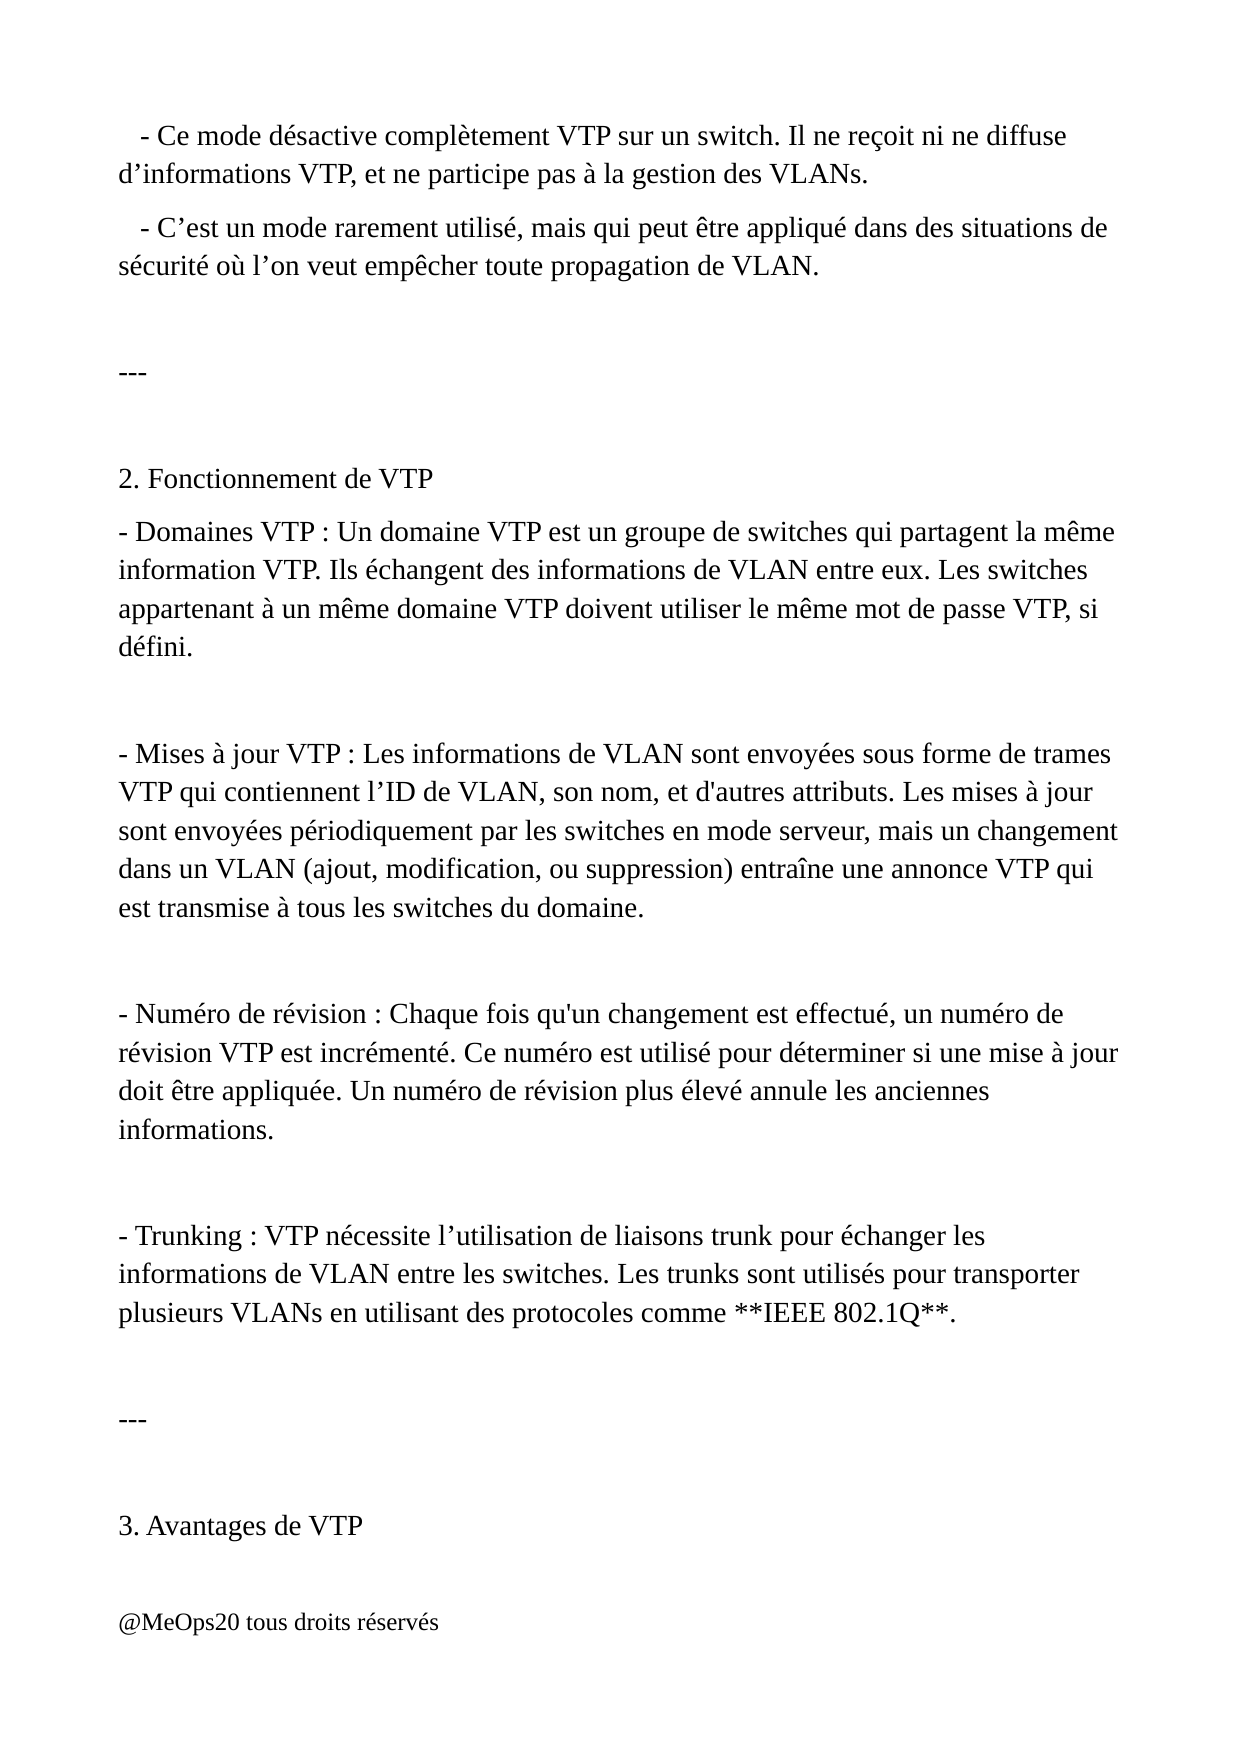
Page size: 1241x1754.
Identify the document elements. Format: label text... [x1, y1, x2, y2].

text - Domaines VTP : Un domaine VTP est un groupe de switches qui partagent la même information VTP. Ils échangent des informations de VLAN entre eux. Les switches appartenant à un même domaine VTP doivent utiliser le même mot de passe VTP, si défini. [118, 514, 1122, 663]
text 2. Fonctionnement de VTP [118, 461, 1122, 494]
text - Trunking : VTP nécessite l’utilisation de liaisons trunk pour échanger les informations de VLAN entre les switches. Les trunks sont utilisés pour transporter plusieurs VLANs en utilisant des protocoles comme **IEEE 802.1Q**. [118, 1218, 1122, 1329]
text --- [118, 1401, 1122, 1435]
text --- [118, 354, 1122, 388]
text - C’est un mode rarement utilisé, mais qui peut être appliqué dans des situations de sécurité où l’on veut empêcher toute propagation de VLAN. [118, 210, 1122, 282]
text - Ce mode désactive complètement VTP sur un switch. Il ne reçoit ni ne diffuse d’informations VTP, et ne participe pas à la gestion des VLANs. [118, 118, 1122, 190]
text 3. Avantages de VTP [118, 1508, 1122, 1541]
text - Numéro de révision : Chaque fois qu'un changement est effectué, un numéro de révision VTP est incrémenté. Ce numéro est utilisé pour déterminer si une mise à jour doit être appliquée. Un numéro de révision plus élevé annule les anciennes informations. [118, 996, 1122, 1145]
text - Mises à jour VTP : Les informations de VLAN sont envoyées sous forme de trames VTP qui contiennent l’ID de VLAN, son nom, et d'autres attributs. Les mises à jour sont envoyées périodiquement par les switches en mode serveur, mais un changement dans un VLAN (ajout, modification, ou suppression) entraîne une annonce VTP qui est transmise à tous les switches du domaine. [118, 736, 1122, 923]
